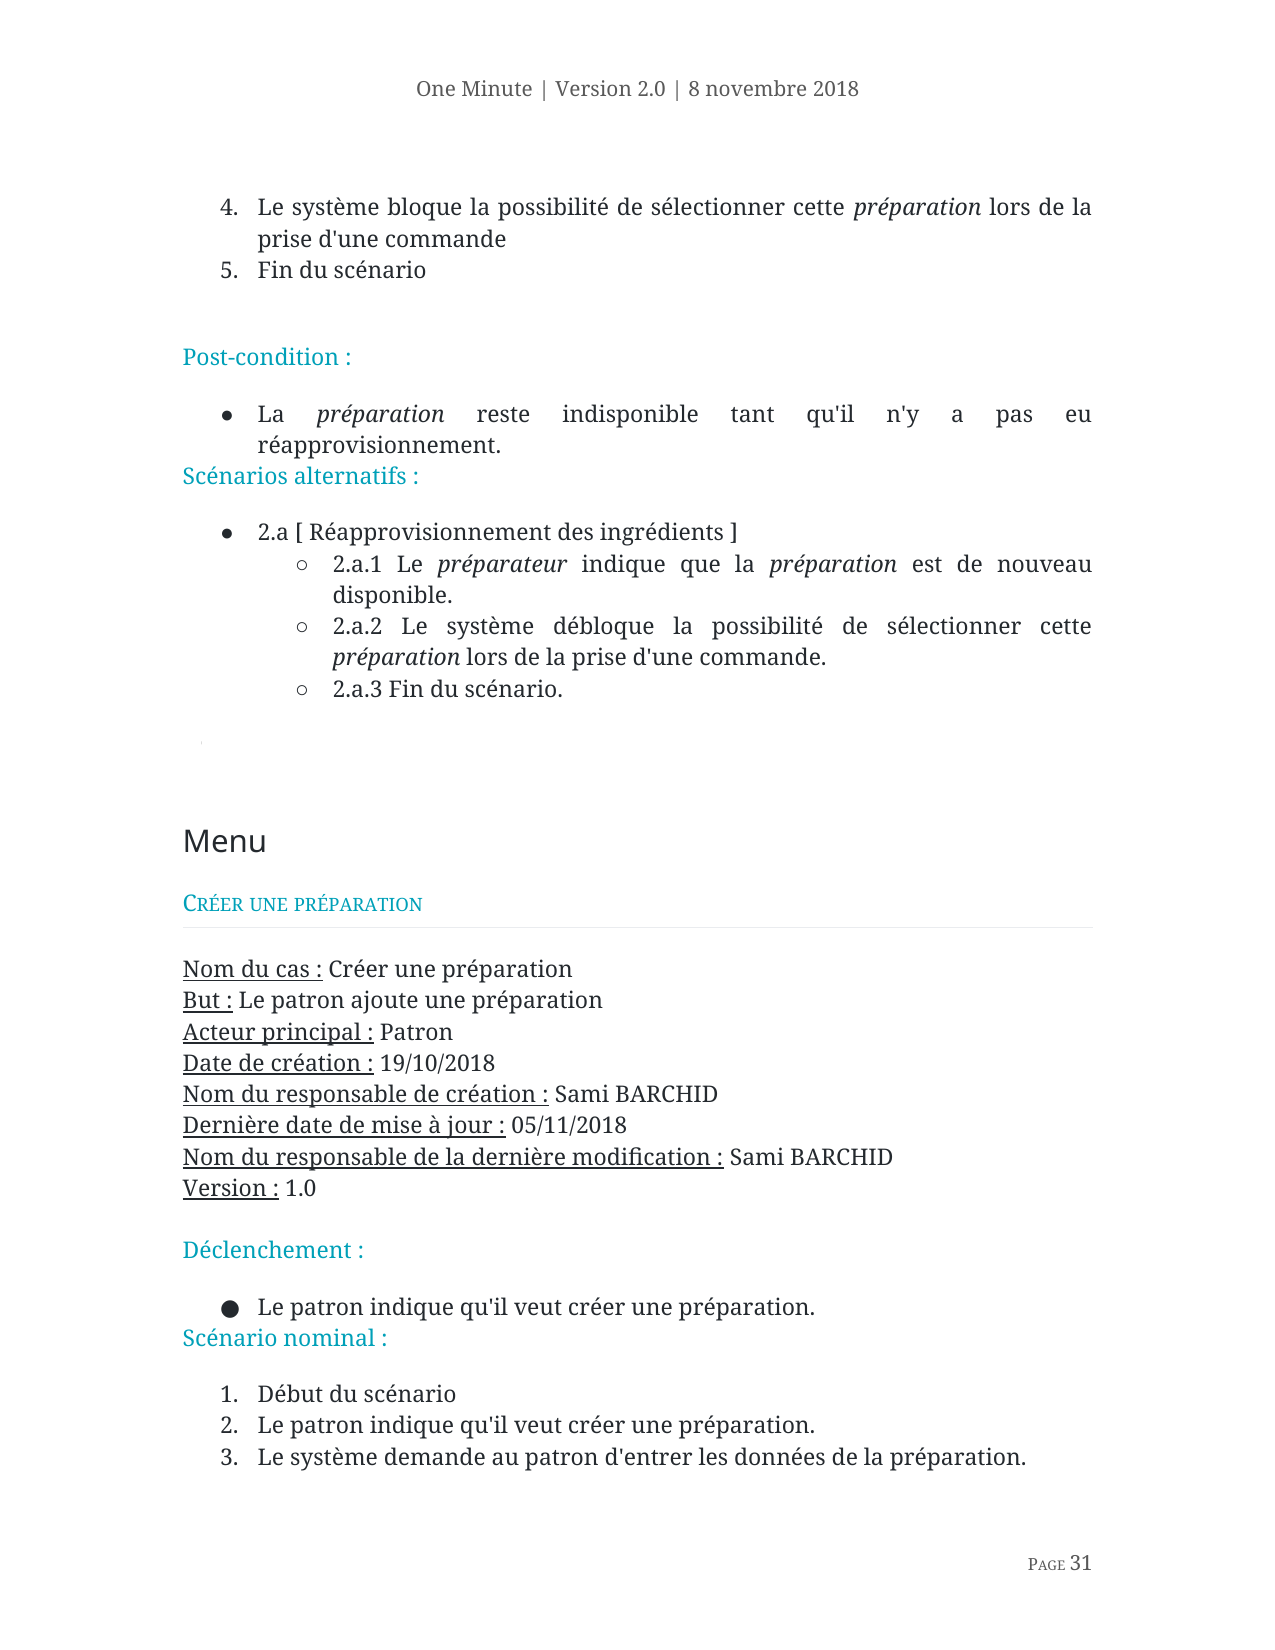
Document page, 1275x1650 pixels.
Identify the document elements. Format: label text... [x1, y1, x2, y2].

text But : Le patron ajoute une préparation [182, 984, 1093, 1016]
text Nom du responsable de la dernière modification : Sami BARCHID [182, 1141, 1093, 1172]
list Début du scénario [220, 1378, 1093, 1409]
list Le patron indique qu'il veut créer une préparation. [220, 1291, 1093, 1322]
subtitle Créer une préparation [182, 887, 1093, 928]
list 2.a.1 Le préparateur indique que la préparation est de nouveau disponible. [295, 547, 1093, 610]
text Déclenchement : [182, 1234, 1093, 1266]
list 2.a [ Réapprovisionnement des ingrédients ] [220, 516, 1093, 547]
list Le système bloque la possibilité de sélectionner cette préparation lors de la prise d'une commande [220, 191, 1093, 254]
list La préparation reste indisponible tant qu'il n'y a pas eu réapprovisionnement. [220, 397, 1093, 460]
text Acteur principal : Patron [182, 1016, 1093, 1047]
list Le patron indique qu'il veut créer une préparation. [220, 1409, 1093, 1441]
text Post-condition : [182, 341, 1093, 372]
text Version : 1.0 [182, 1172, 1093, 1203]
text Nom du responsable de création : Sami BARCHID [182, 1078, 1093, 1109]
text Nom du cas : Créer une préparation [182, 953, 1093, 984]
list 2.a.3 Fin du scénario. [295, 672, 1093, 704]
text Dernière date de mise à jour : 05/11/2018 [182, 1109, 1093, 1141]
list Le système demande au patron d'entrer les données de la préparation. [220, 1441, 1093, 1472]
text Date de création : 19/10/2018 [182, 1047, 1093, 1078]
list 2.a.2 Le système débloque la possibilité de sélectionner cette préparation lors de la prise d'une commande. [295, 610, 1093, 672]
subtitle Menu [182, 819, 1093, 862]
list Fin du scénario [220, 254, 1093, 285]
text Scénario nominal : [182, 1322, 1093, 1353]
text Scénarios alternatifs : [182, 460, 1093, 491]
